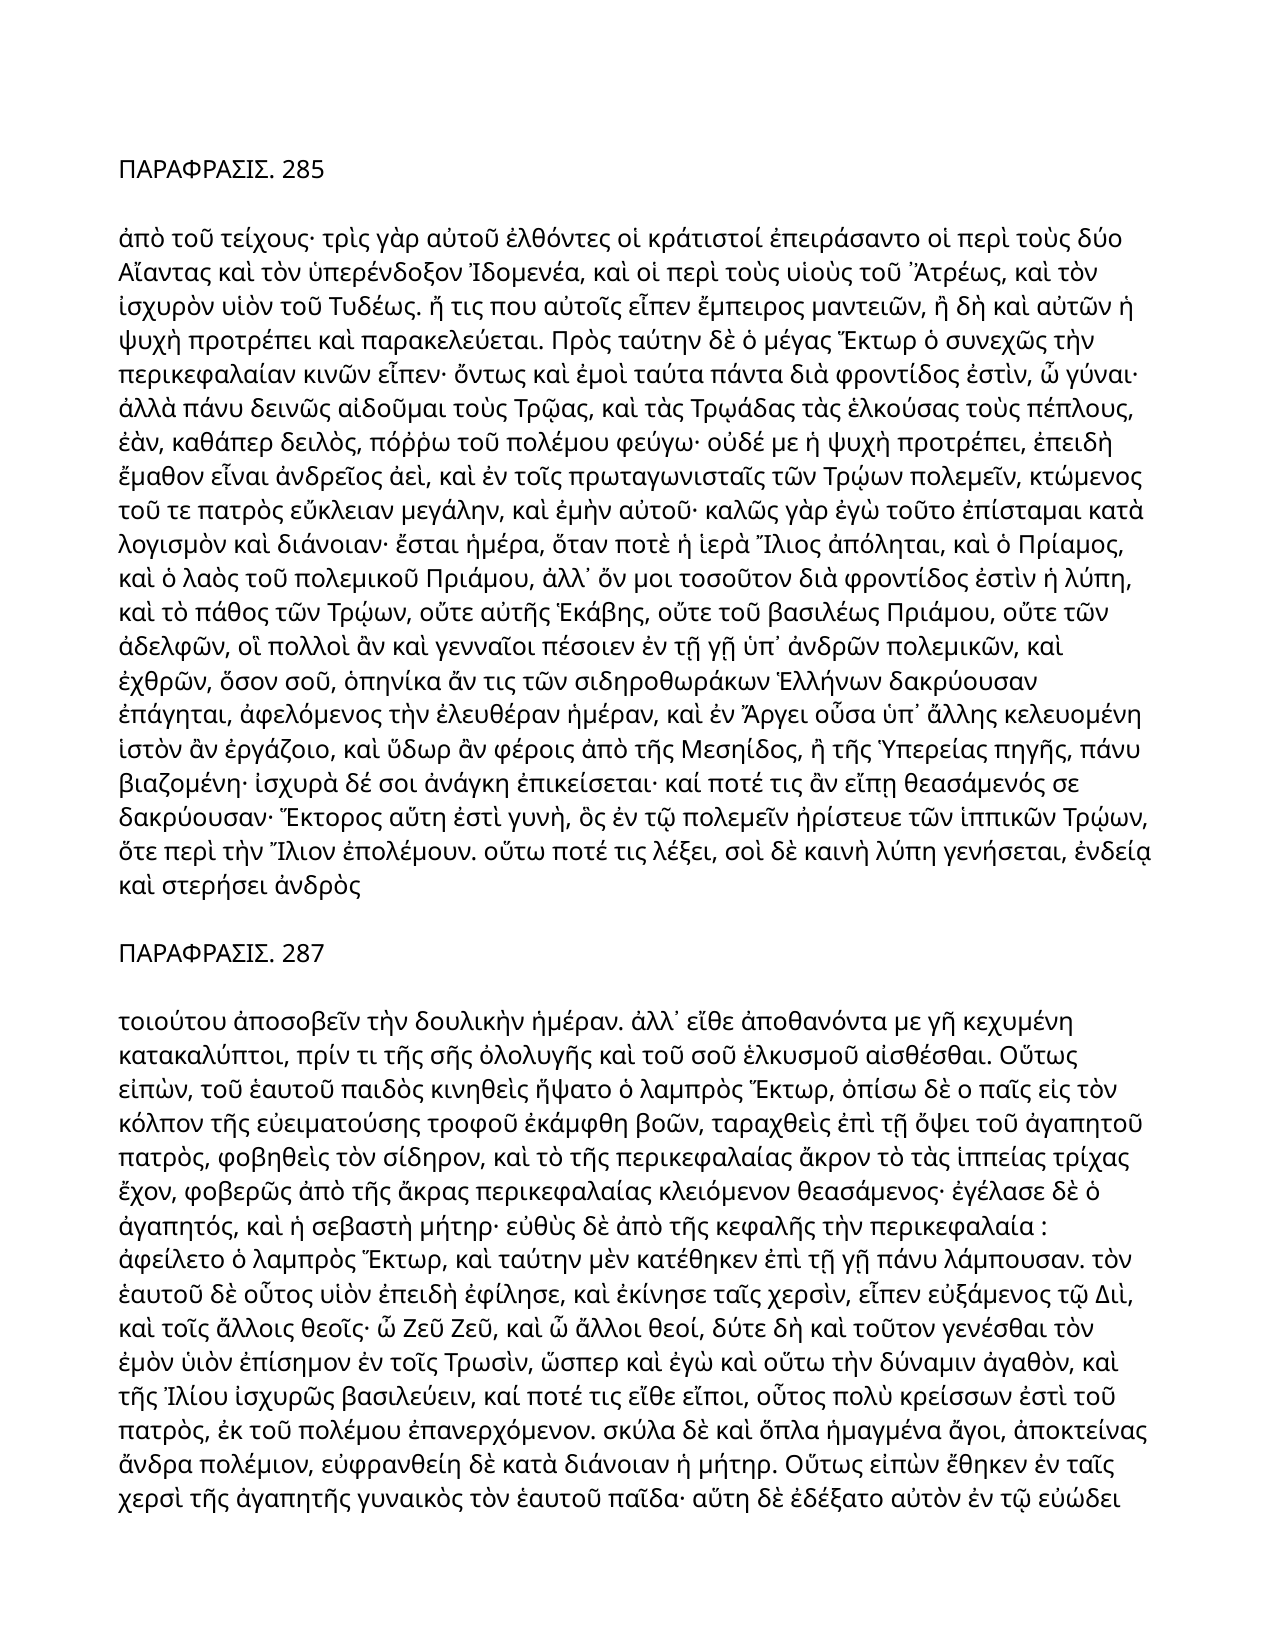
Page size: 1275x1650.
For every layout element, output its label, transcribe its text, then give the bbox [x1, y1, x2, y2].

text τοιούτου ἀποσοβεῖν τὴν δουλικὴν ἡμέραν. ἀλλ᾽ εἴθε ἀποθανόντα με γῆ κεχυμένη κατακαλύπτοι, πρίν τι τῆς σῆς ὀλολυγῆς καὶ τοῦ σοῦ ἑλκυσμοῦ αἰσθέσθαι. Οὕτως εἰπὼν, τοῦ ἑαυτοῦ παιδὸς κινηθεὶς ἥψατο ὁ λαμπρὸς Ἕκτωρ, ὀπίσω δὲ ο παῖς εἰς τὸν κόλπον τῆς εὐειματούσης τροφοῦ ἐκάμφθη βοῶν, ταραχθεὶς ἐπὶ τῇ ὄψει τοῦ ἀγαπητοῦ πατρὸς, φοβηθεὶς τὸν σίδηρον, καὶ τὸ τῆς περικεφαλαίας ἄκρον τὸ τὰς ἱππείας τρίχας ἔχον, φοβερῶς ἀπὸ τῆς ἄκρας περικεφαλαίας κλειόμενον θεασάμενος· ἐγέλασε δὲ ὁ ἀγαπητός, καὶ ἡ σεβαστὴ μήτηρ· εὐθὺς δὲ ἀπὸ τῆς κεφαλῆς τὴν περικεφαλαία : ἀφείλετο ὁ λαμπρὸς Ἕκτωρ, καὶ ταύτην μὲν κατέθηκεν ἐπὶ τῇ γῇ πάνυ λάμπουσαν. τὸν ἑαυτοῦ δὲ οὗτος υἱὸν ἐπειδὴ ἐφίλησε, καὶ ἐκίνησε ταῖς χερσὶν, εἶπεν εὐξάμενος τῷ Διὶ, καὶ τοῖς ἄλλοις θεοῖς· ὦ Ζεῦ Ζεῦ, καὶ ὦ ἄλλοι θεοί, δύτε δὴ καὶ τοῦτον γενέσθαι τὸν ἐμὸν ὑιὸν ἐπίσημον ἐν τοῖς Τρωσὶν, ὥσπερ καὶ ἐγὼ καὶ οὕτω τὴν δύναμιν ἀγαθὸν, καὶ τῆς Ἰλίου ἰσχυρῶς βασιλεύειν, καί ποτέ τις εἴθε εἴποι, οὗτος πολὺ κρείσσων ἐστὶ τοῦ πατρὸς, ἐκ τοῦ πολέμου ἐπανερχόμενον. σκύλα δὲ καὶ ὅπλα ἡμαγμένα ἄγοι, ἀποκτείνας ἄνδρα πολέμιον, εὐφρανθείη δὲ κατὰ διάνοιαν ἡ μήτηρ. Οὕτως εἰπὼν ἔθηκεν ἐν ταῖς χερσὶ τῆς ἀγαπητῆς γυναικὸς τὸν ἑαυτοῦ παῖδα· αὕτη δὲ ἐδέξατο αὐτὸν ἐν τῷ εὐώδει [118, 1004, 1157, 1515]
text ἀπὸ τοῦ τείχους· τρὶς γὰρ αὐτοῦ ἐλθόντες οἱ κράτιστοί ἐπειράσαντο οἱ περὶ τοὺς δύο Αἴαντας καὶ τὸν ὑπερένδοξον Ἰδομενέα, καὶ οἱ περὶ τοὺς υἱοὺς τοῦ ᾿Ἀτρέως, καὶ τὸν ἰσχυρὸν υἱὸν τοῦ Τυδέως. ἤ τις που αὐτοῖς εἶπεν ἔμπειρος μαντειῶν, ἢ δὴ καὶ αὐτῶν ἡ ψυχὴ προτρέπει καὶ παρακελεύεται. Πρὸς ταύτην δὲ ὁ μέγας Ἕκτωρ ὁ συνεχῶς τὴν περικεφαλαίαν κινῶν εἶπεν· ὄντως καὶ ἐμοὶ ταύτα πάντα διὰ φροντίδος ἐστὶν, ὦ γύναι· ἀλλὰ πάνυ δεινῶς αἰδοῦμαι τοὺς Τρῷας, καὶ τὰς Τρῳάδας τὰς ἑλκούσας τοὺς πέπλους, ἐὰν, καθάπερ δειλὸς, πόῤῥω τοῦ πολέμου φεύγω· οὐδέ με ἡ ψυχὴ προτρέπει, ἐπειδὴ ἔμαθον εἶναι ἀνδρεῖος ἀεὶ, καὶ ἐν τοῖς πρωταγωνισταῖς τῶν Τρῴων πολεμεῖν, κτώμενος τοῦ τε πατρὸς εὔκλειαν μεγάλην, καὶ ἐμὴν αὐτοῦ· καλῶς γὰρ ἐγὼ τοῦτο ἐπίσταμαι κατὰ λογισμὸν καὶ διάνοιαν· ἔσται ἡμέρα, ὅταν ποτὲ ἡ ἱερὰ Ἴλιος ἀπόληται, καὶ ὁ Πρίαμος, καὶ ὁ λαὸς τοῦ πολεμικοῦ Πριάμου, ἀλλ᾽ ὄν μοι τοσοῦτον διὰ φροντίδος ἐστὶν ἡ λύπη, καὶ τὸ πάθος τῶν Τρῴων, οὔτε αὐτῆς Ἑκάβης, οὔτε τοῦ βασιλέως Πριάμου, οὔτε τῶν ἀδελφῶν, οἳ πολλοὶ ἂν καὶ γενναῖοι πέσοιεν ἐν τῇ γῇ ὑπ᾿ ἀνδρῶν πολεμικῶν, καὶ ἐχθρῶν, ὅσον σοῦ, ὁπηνίκα ἄν τις τῶν σιδηροθωράκων Ἑλλήνων δακρύουσαν ἐπάγηται, ἀφελόμενος τὴν ἐλευθέραν ἡμέραν, καὶ ἐν Ἄργει οὖσα ὑπ᾽ ἄλλης κελευομένη ἱστὸν ἂν ἐργάζοιο, καὶ ὕδωρ ἂν φέροις ἀπὸ τῆς Μεσηίδος, ἢ τῆς Ὑπερείας πηγῆς, πάνυ βιαζομένη· ἰσχυρὰ δέ σοι ἀνάγκη ἐπικείσεται· καί ποτέ τις ἂν εἴπῃ θεασάμενός σε δακρύουσαν· Ἕκτορος αὕτη ἐστὶ γυνὴ, ὃς ἐν τῷ πολεμεῖν ἠρίστευε τῶν ἱππικῶν Τρῴων, ὅτε περὶ τὴν Ἴλιον ἐπολέμουν. οὕτω ποτέ τις λέξει, σοὶ δὲ καινὴ λύπη γενήσεται, ἐνδείᾳ καὶ στερήσει ἀνδρὸς [118, 220, 1157, 902]
text ΠΑΡΑΦΡΑΣΙΣ. 287 [118, 936, 1157, 970]
text ΠΑΡΑΦΡΑΣΙΣ. 285 [118, 152, 1157, 186]
